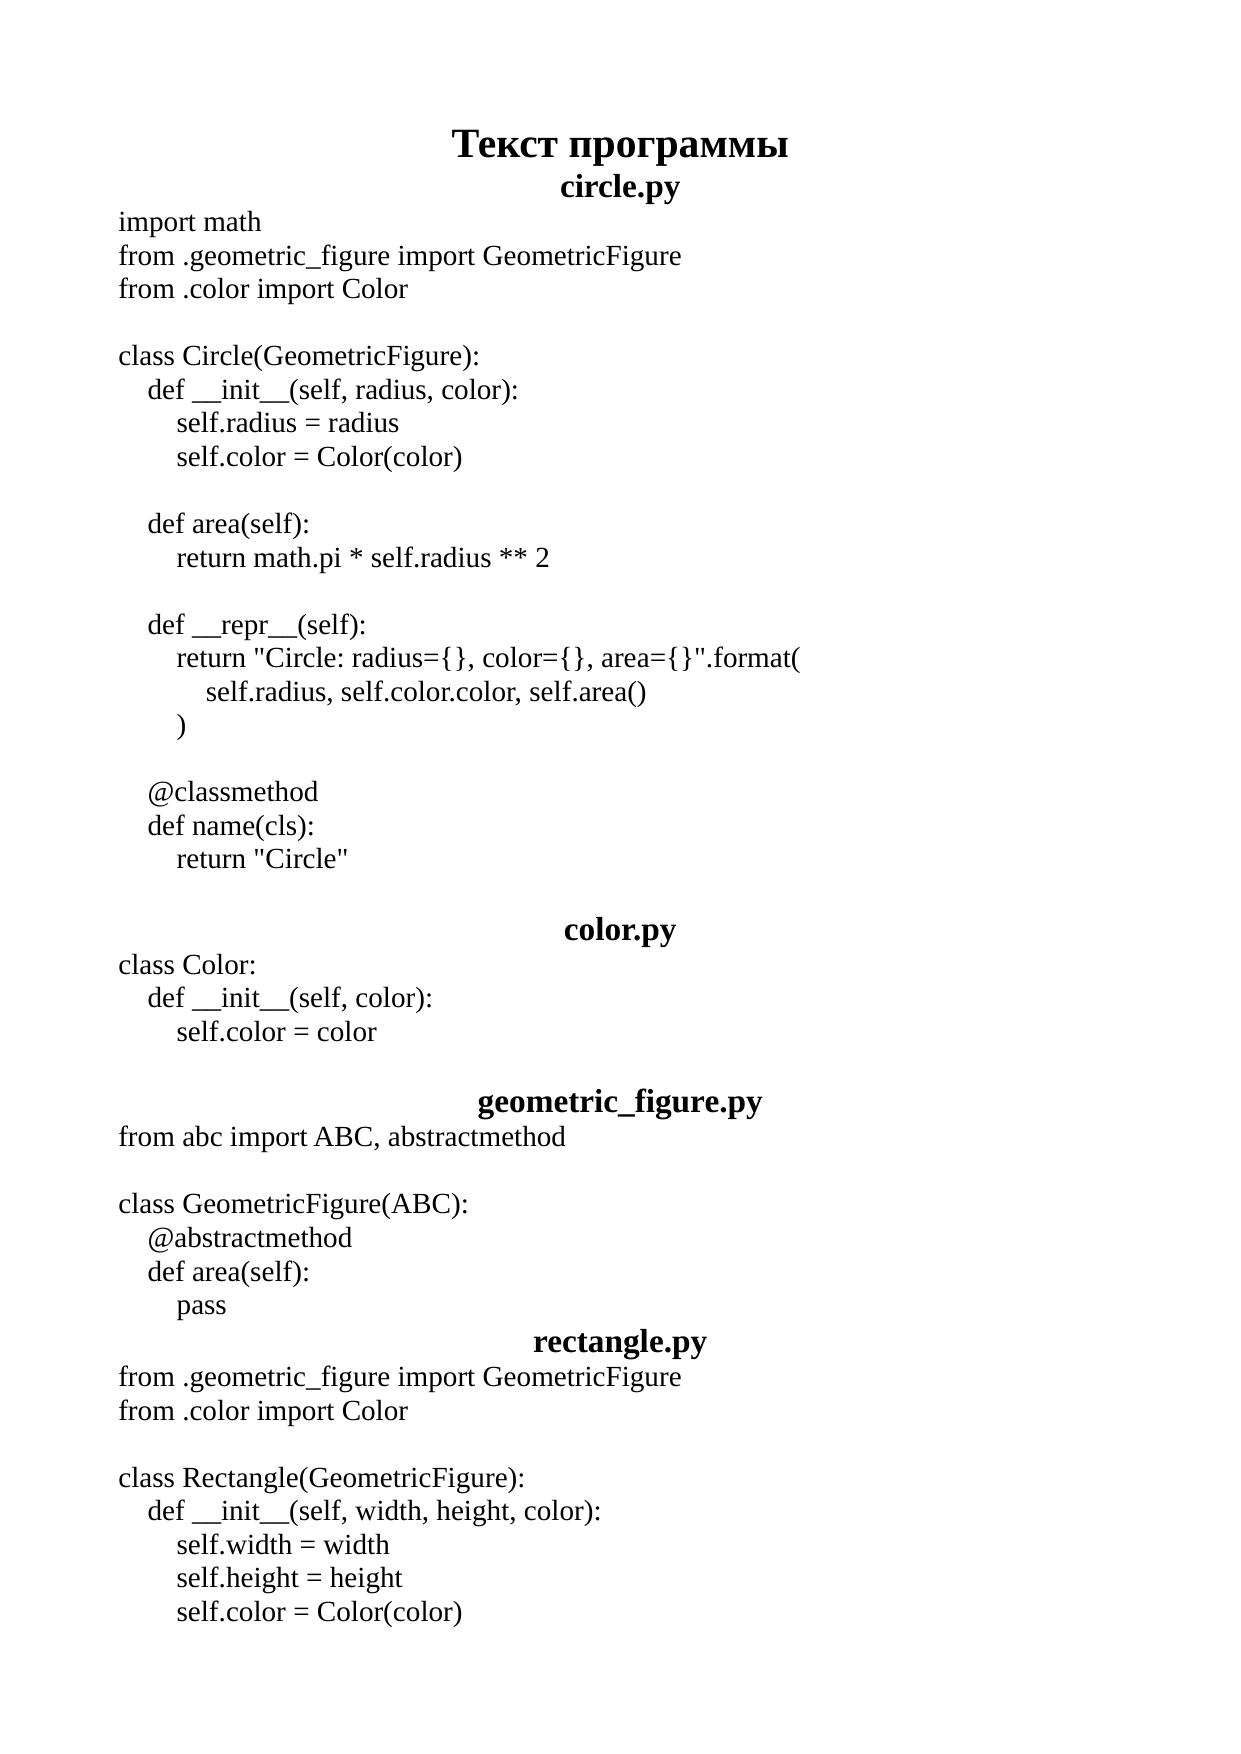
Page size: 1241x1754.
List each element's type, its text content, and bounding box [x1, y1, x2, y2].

text @classmethod [118, 774, 1122, 808]
text return "Circle: radius={}, color={}, area={}".format( [118, 640, 1122, 674]
text rectangle.py [118, 1321, 1122, 1359]
text from .color import Color [118, 271, 1122, 305]
text self.color = color [118, 1014, 1122, 1048]
text class Rectangle(GeometricFigure): [118, 1460, 1122, 1493]
text self.radius = radius [118, 406, 1122, 439]
text class GeometricFigure(ABC): [118, 1187, 1122, 1220]
text def __repr__(self): [118, 607, 1122, 640]
text return math.pi * self.radius ** 2 [118, 540, 1122, 573]
text self.width = width [118, 1527, 1122, 1560]
text from .geometric_figure import GeometricFigure [118, 1359, 1122, 1393]
text def __init__(self, width, height, color): [118, 1493, 1122, 1527]
text def area(self): [118, 506, 1122, 540]
text self.color = Color(color) [118, 1594, 1122, 1627]
text def name(cls): [118, 808, 1122, 842]
text geometric_figure.py [118, 1081, 1122, 1119]
text pass [118, 1287, 1122, 1321]
text class Color: [118, 947, 1122, 981]
text def __init__(self, color): [118, 981, 1122, 1014]
text import math [118, 204, 1122, 238]
text ) [118, 707, 1122, 741]
text class Circle(GeometricFigure): [118, 338, 1122, 372]
text from abc import ABC, abstractmethod [118, 1119, 1122, 1153]
text def area(self): [118, 1254, 1122, 1287]
text @abstractmethod [118, 1220, 1122, 1254]
text color.py [118, 909, 1122, 947]
text Текст программы [118, 118, 1122, 166]
text self.height = height [118, 1560, 1122, 1594]
text circle.py [118, 166, 1122, 204]
text def __init__(self, radius, color): [118, 372, 1122, 406]
text from .color import Color [118, 1393, 1122, 1426]
text self.radius, self.color.color, self.area() [118, 674, 1122, 707]
text return "Circle" [118, 842, 1122, 875]
text from .geometric_figure import GeometricFigure [118, 238, 1122, 271]
text self.color = Color(color) [118, 439, 1122, 473]
